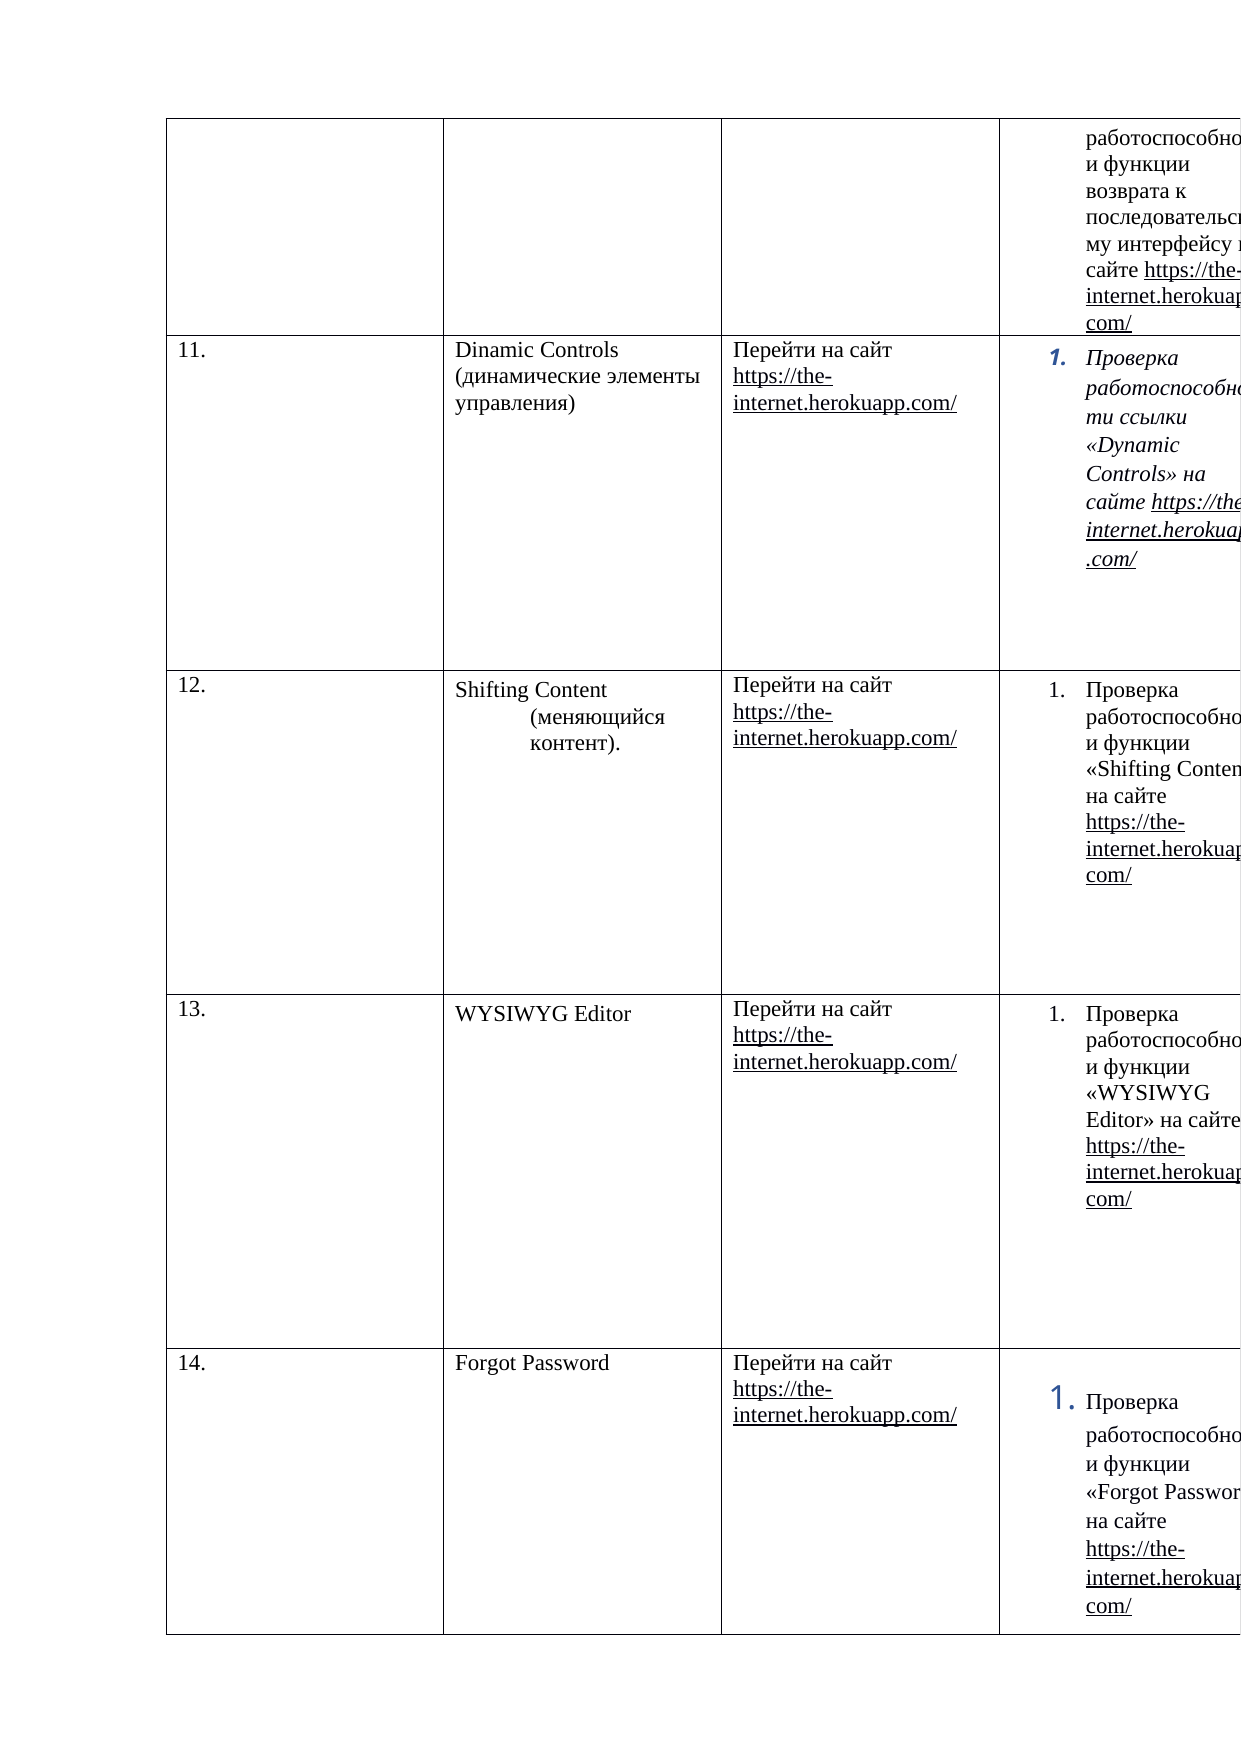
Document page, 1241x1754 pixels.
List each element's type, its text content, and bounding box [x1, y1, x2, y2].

table_cell Перейти на сайт https://the-internet.herokuapp.com/ [722, 336, 999, 670]
table_cell Проверка работоспособности ссылки «Dynamic Controls» на сайте https://the-internet.herokuapp.com/ [1000, 336, 1240, 670]
table_cell 14. [167, 1349, 443, 1634]
table_cell [722, 119, 999, 335]
table_cell Проверка работоспособности функции «Forgot Password» на сайте https://the-internet.herokuapp.com/ [1000, 1349, 1240, 1634]
table_cell Проверка работоспособности функции «WYSIWYG Editor» на сайте https://the-internet.herokuapp.com/ [1000, 995, 1240, 1348]
table_cell Forgot Password [444, 1349, 721, 1634]
table_cell [444, 119, 721, 335]
table_cell 11. [167, 336, 443, 670]
table_cell Shifting Content (меняющийся контент). [444, 671, 721, 994]
table_cell Перейти на сайт https://the-internet.herokuapp.com/ [722, 1349, 999, 1634]
table_cell Проверка работоспособности функции «Shifting Content» на сайте https://the-internet.herokuapp.com/ [1000, 671, 1240, 994]
table_cell Перейти на сайт https://the-internet.herokuapp.com/ [722, 995, 999, 1348]
table_cell [167, 119, 443, 335]
table_cell 12. [167, 671, 443, 994]
table_cell Перейти на сайт https://the-internet.herokuapp.com/ [722, 671, 999, 994]
table_cell Проверка работоспособности ссылки «JQuery UI». Проверка работоспособности функции возврата к последовательскому интерфейсу на сайте https://the-internet.herokuapp.com/ [1000, 119, 1240, 335]
table_cell Dinamic Controls (динамические элементы управления) [444, 336, 721, 670]
table_cell WYSIWYG Editor [444, 995, 721, 1348]
table_cell 13. [167, 995, 443, 1348]
